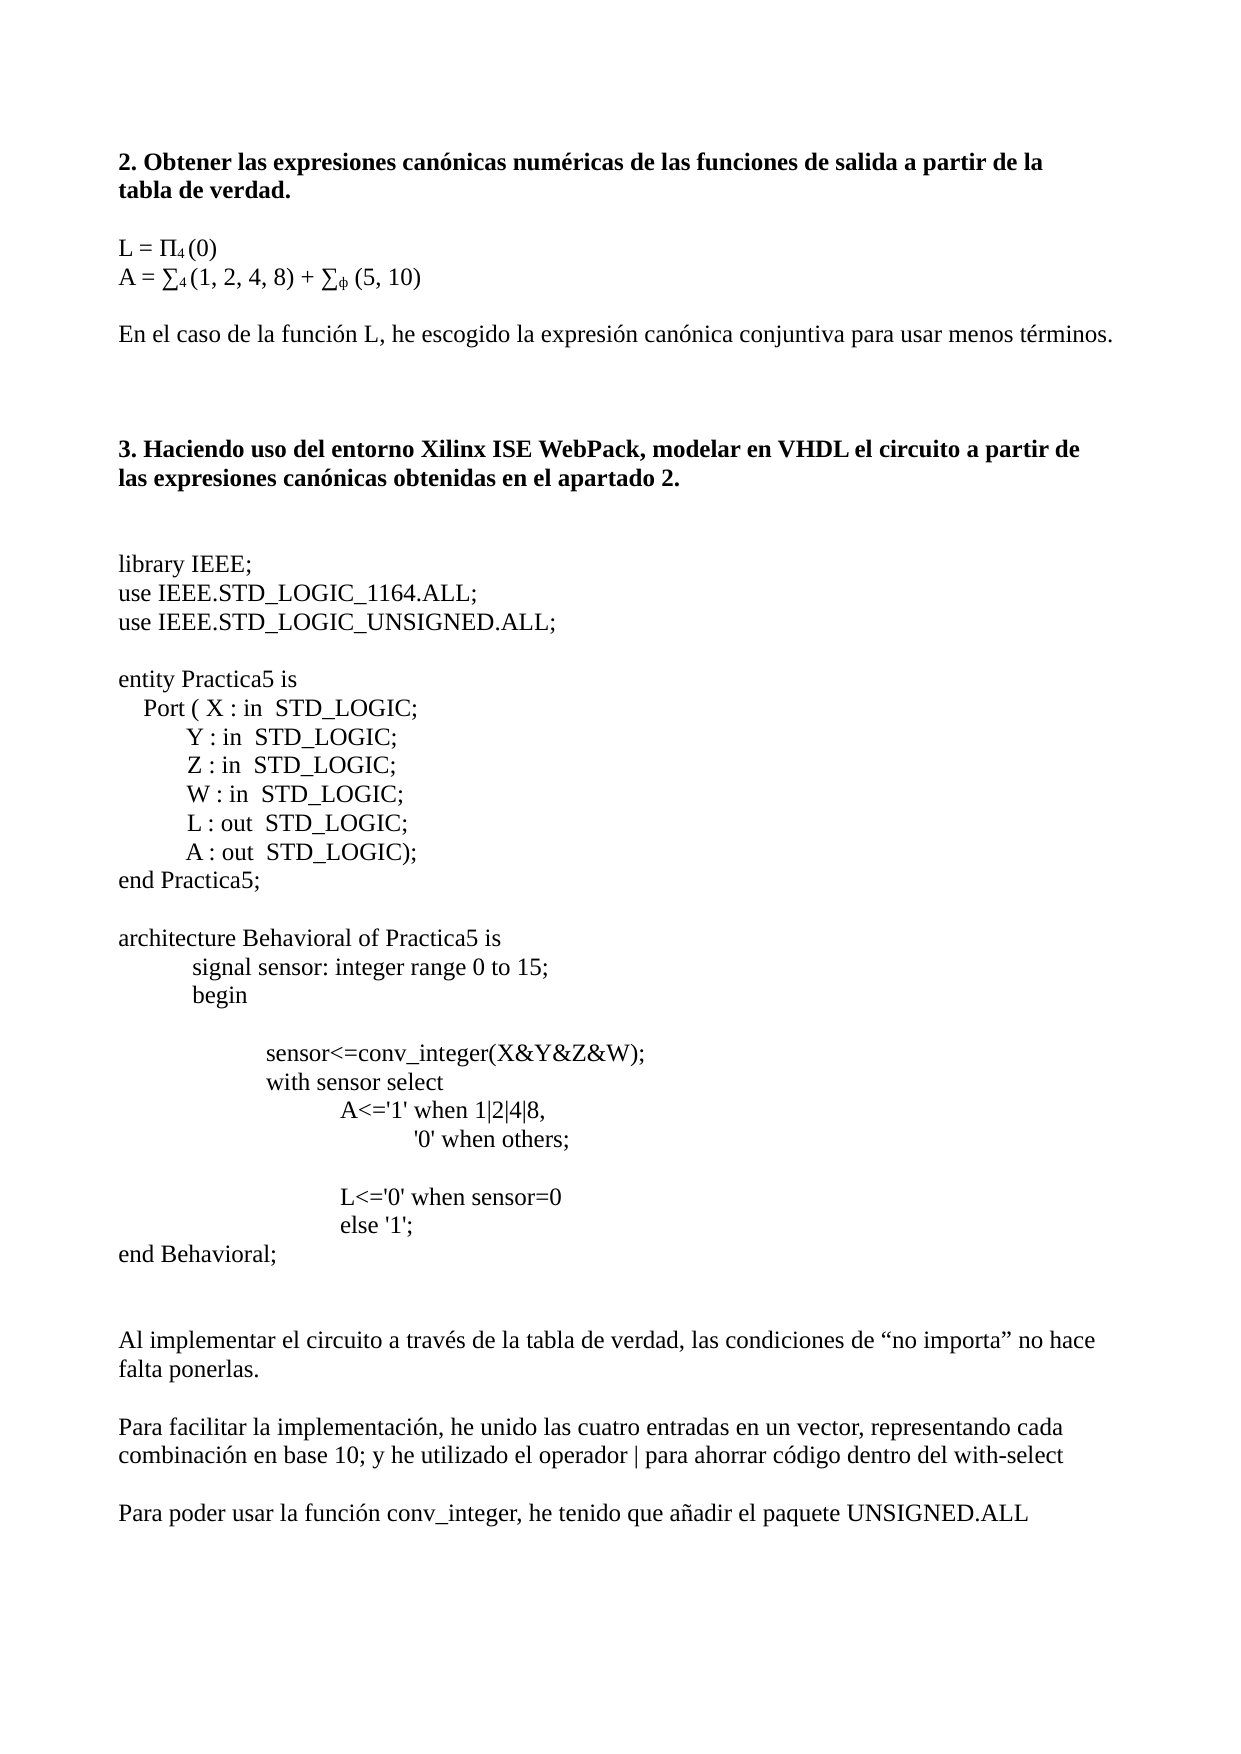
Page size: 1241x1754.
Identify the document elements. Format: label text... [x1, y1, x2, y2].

text 3. Haciendo uso del entorno Xilinx ISE WebPack, modelar en VHDL el circuito a partir de [118, 434, 1122, 463]
text tabla de verdad. [118, 176, 1122, 204]
text entity Practica5 is [118, 664, 1122, 693]
text A = ∑4 (1, 2, 4, 8) + ∑ф (5, 10) [118, 262, 1122, 291]
text Al implementar el circuito a través de la tabla de verdad, las condiciones de “no importa” no hace falta ponerlas. [118, 1326, 1122, 1383]
text L = П4 (0) [118, 233, 1122, 262]
text Y : in STD_LOGIC; [118, 722, 1122, 751]
text signal sensor: integer range 0 to 15; [118, 952, 1122, 981]
text architecture Behavioral of Practica5 is [118, 923, 1122, 952]
text las expresiones canónicas obtenidas en el apartado 2. [118, 463, 1122, 492]
text end Behavioral; [118, 1239, 1122, 1268]
text end Practica5; [118, 866, 1122, 894]
text Para facilitar la implementación, he unido las cuatro entradas en un vector, representando cada combinación en base 10; y he utilizado el operador | para ahorrar código dentro del with-select [118, 1412, 1122, 1469]
text A : out STD_LOGIC); [118, 837, 1122, 866]
text 2. Obtener las expresiones canónicas numéricas de las funciones de salida a partir de la [118, 147, 1122, 176]
text '0' when others; [118, 1124, 1122, 1153]
text begin [118, 981, 1122, 1009]
text A<='1' when 1|2|4|8, [118, 1096, 1122, 1124]
text sensor<=conv_integer(X&Y&Z&W); [118, 1038, 1122, 1067]
text use IEEE.STD_LOGIC_1164.ALL; [118, 578, 1122, 607]
text L : out STD_LOGIC; [118, 808, 1122, 837]
text L<='0' when sensor=0 [118, 1182, 1122, 1211]
text with sensor select [118, 1067, 1122, 1096]
text En el caso de la función L, he escogido la expresión canónica conjuntiva para usar menos términos. [118, 319, 1122, 348]
text W : in STD_LOGIC; [118, 779, 1122, 808]
text Z : in STD_LOGIC; [118, 751, 1122, 779]
text else '1'; [118, 1211, 1122, 1239]
text use IEEE.STD_LOGIC_UNSIGNED.ALL; [118, 607, 1122, 636]
text Para poder usar la función conv_integer, he tenido que añadir el paquete UNSIGNED.ALL [118, 1498, 1122, 1527]
text Port ( X : in STD_LOGIC; [118, 693, 1122, 722]
text library IEEE; [118, 549, 1122, 578]
